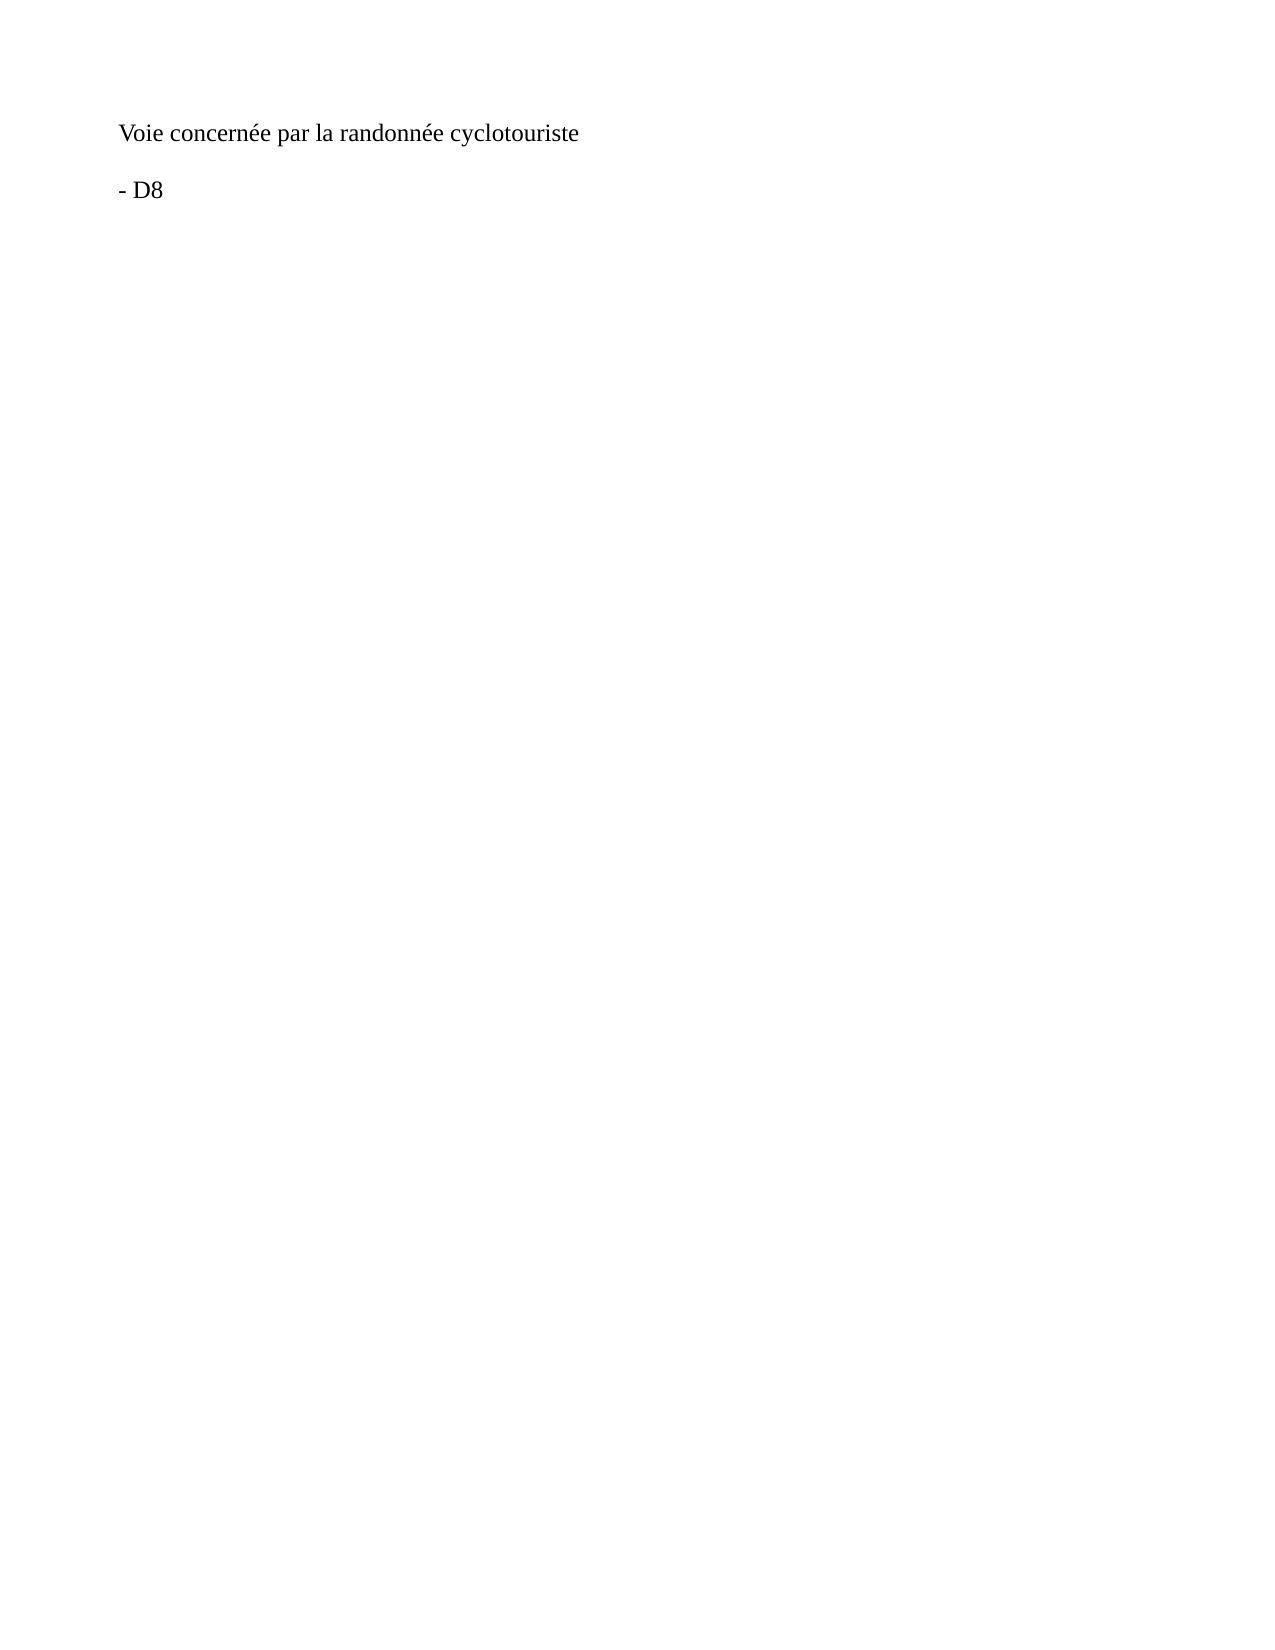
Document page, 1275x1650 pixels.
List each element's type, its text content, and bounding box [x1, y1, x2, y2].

text Voie concernée par la randonnée cyclotouriste [118, 118, 1157, 147]
text - D8 [118, 176, 1157, 204]
